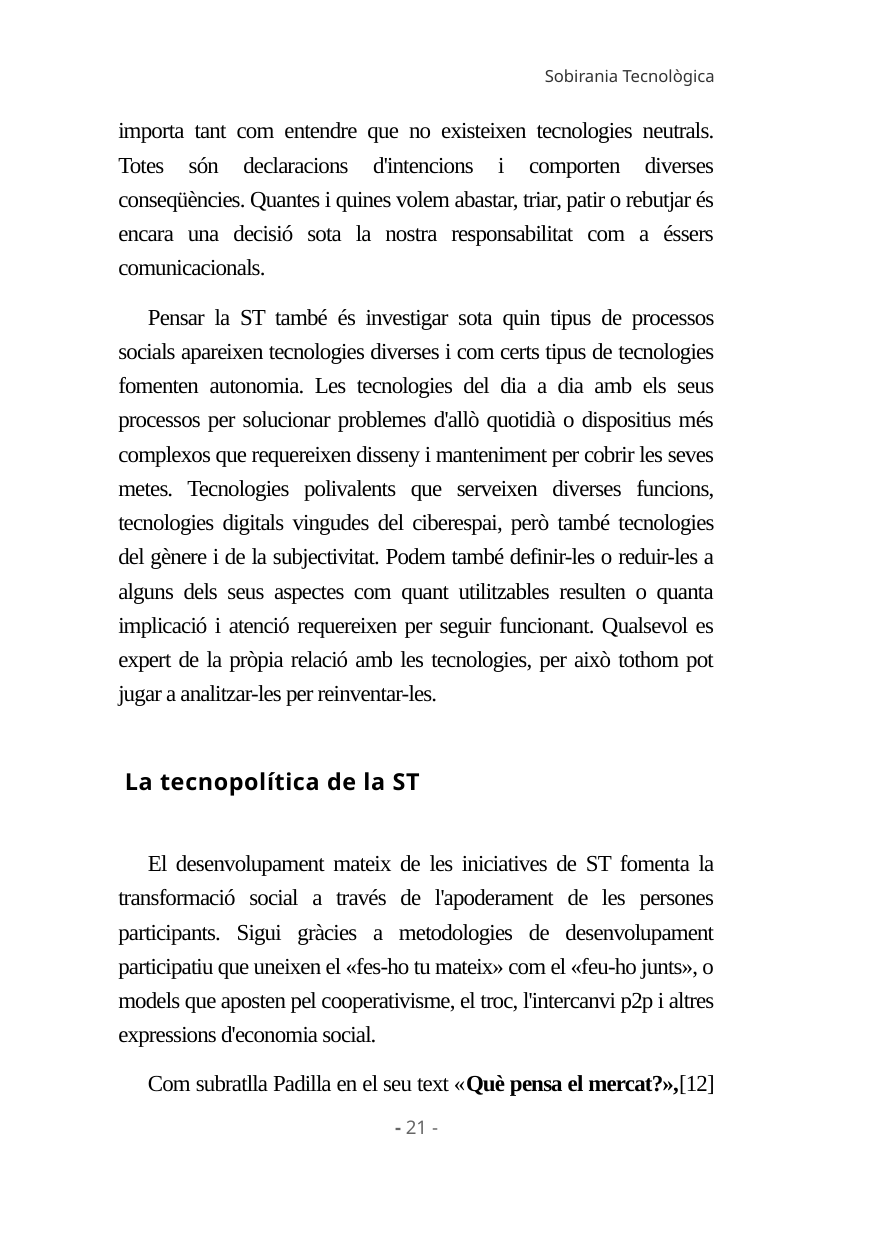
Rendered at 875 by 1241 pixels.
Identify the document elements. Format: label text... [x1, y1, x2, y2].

text El desenvolupament mateix de les iniciatives de ST fomenta la transformació social a través de l'apoderament de les persones participants. Sigui gràcies a metodologies de desenvolupament participatiu que uneixen el «fes-ho tu mateix» com el «feu-ho junts», o models que aposten pel cooperativisme, el troc, l'intercanvi p2p i altres expressions d'economia social. [118, 844, 714, 1049]
text Com subratlla Padilla en el seu text «Què pensa el mercat?»,[12] [118, 1064, 714, 1099]
text Pensar la ST també és investigar sota quin tipus de processos socials apareixen tecnologies diverses i com certs tipus de tecnologies fomenten autonomia. Les tecnologies del dia a dia amb els seus processos per solucionar problemes d'allò quotidià o dispositius més complexos que requereixen disseny i manteniment per cobrir les seves metes. Tecnologies polivalents que serveixen diverses funcions, tecnologies digitals vingudes del ciberespai, però també tecnologies del gènere i de la subjectivitat. Podem també definir-les o reduir-les a alguns dels seus aspectes com quant utilitzables resulten o quanta implicació i atenció requereixen per seguir funcionant. Qualsevol es expert de la pròpia relació amb les tecnologies, per això tothom pot jugar a analitzar-les per reinventar-les. [118, 297, 714, 709]
text importa tant com entendre que no existeixen tecnologies neutrals. Totes són declaracions d'intencions i comporten diverses conseqüències. Quantes i quines volem abastar, triar, patir o rebutjar és encara una decisió sota la nostra responsabilitat com a éssers comunicacionals. [118, 111, 714, 283]
subtitle La tecnopolítica de la ST [118, 765, 714, 797]
